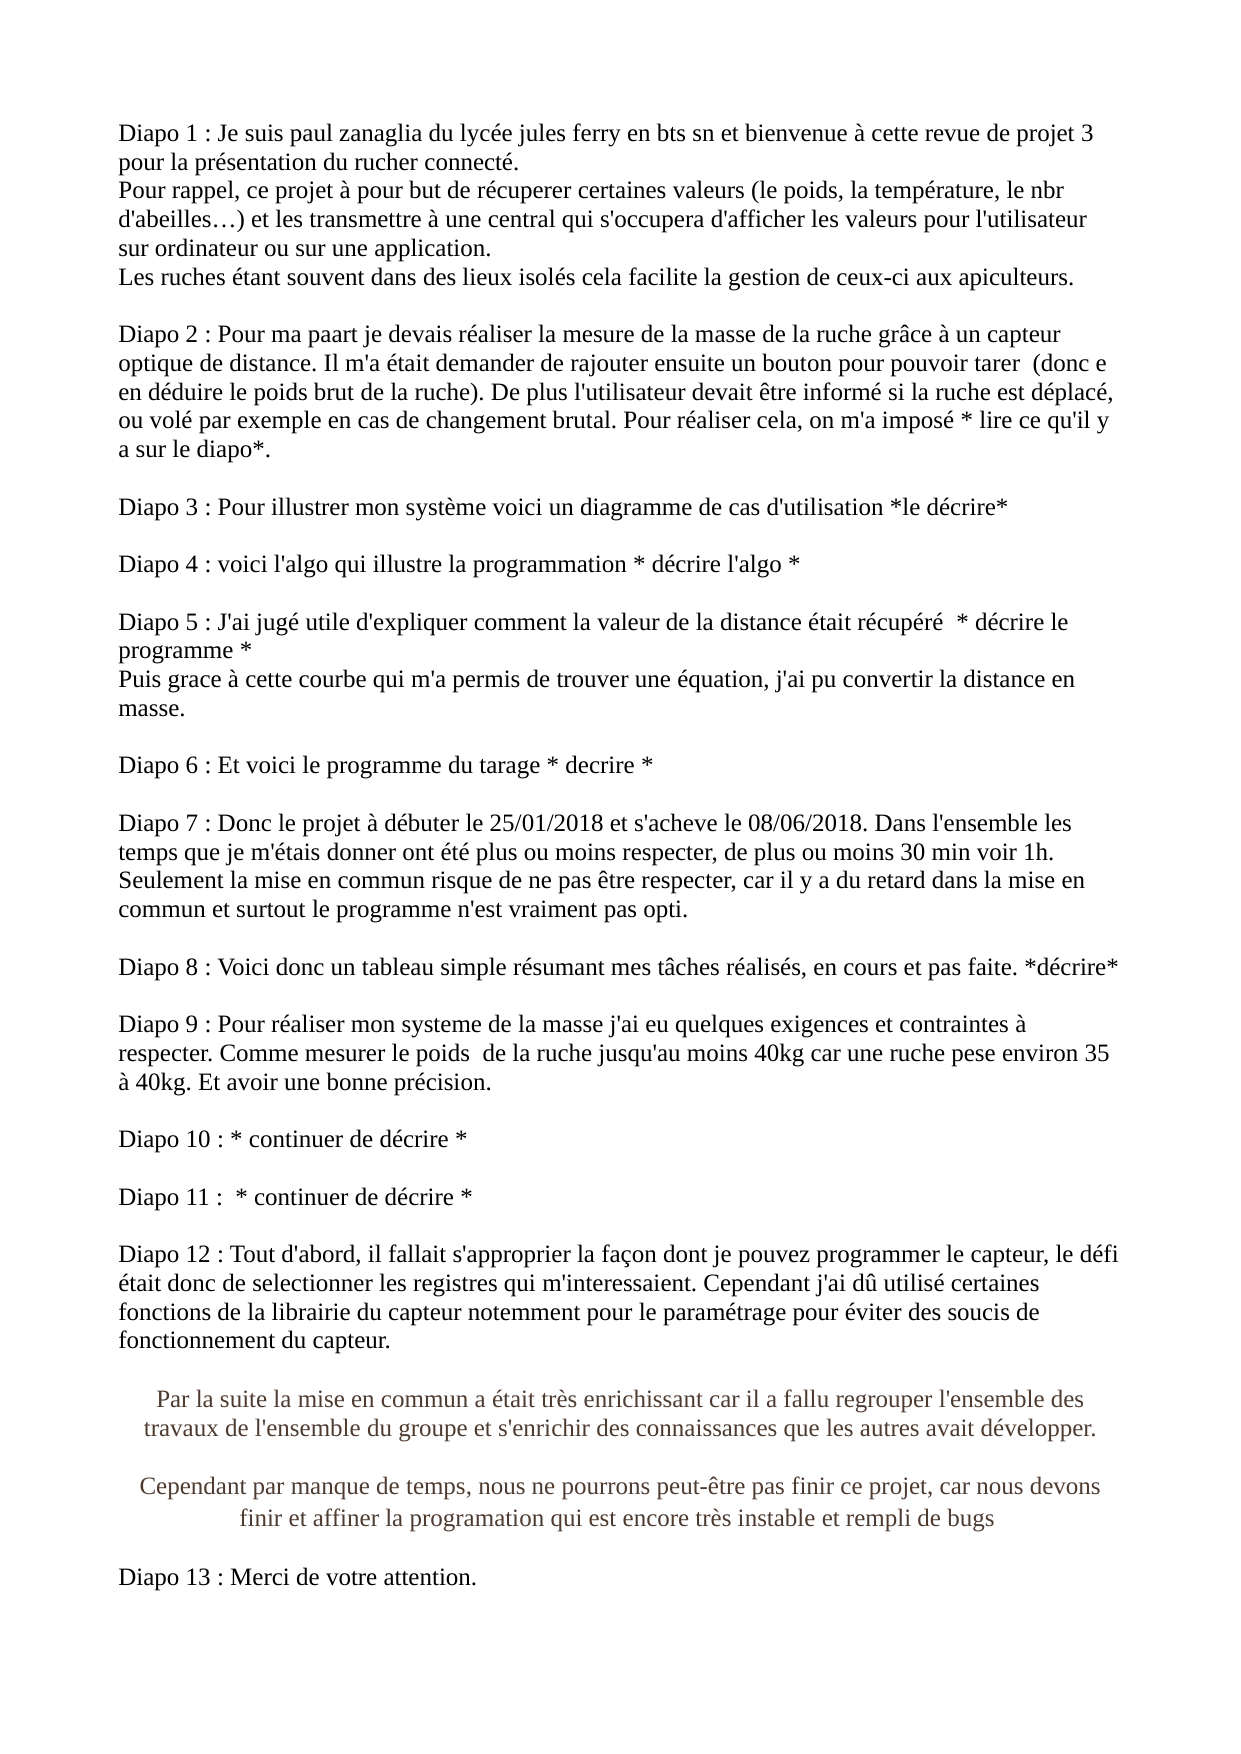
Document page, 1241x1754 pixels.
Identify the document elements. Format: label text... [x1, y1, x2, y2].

text Pour rappel, ce projet à pour but de récuperer certaines valeurs (le poids, la température, le nbr d'abeilles…) et les transmettre à une central qui s'occupera d'afficher les valeurs pour l'utilisateur sur ordinateur ou sur une application. [118, 176, 1122, 262]
text Diapo 2 : Pour ma paart je devais réaliser la mesure de la masse de la ruche grâce à un capteur optique de distance. Il m'a était demander de rajouter ensuite un bouton pour pouvoir tarer (donc e en déduire le poids brut de la ruche). De plus l'utilisateur devait être informé si la ruche est déplacé, ou volé par exemple en cas de changement brutal. Pour réaliser cela, on m'a imposé * lire ce qu'il y a sur le diapo*. [118, 319, 1122, 463]
text Diapo 10 : * continuer de décrire * [118, 1124, 1122, 1153]
text Les ruches étant souvent dans des lieux isolés cela facilite la gestion de ceux-ci aux apiculteurs. [118, 262, 1122, 291]
text Diapo 1 : Je suis paul zanaglia du lycée jules ferry en bts sn et bienvenue à cette revue de projet 3 pour la présentation du rucher connecté. [118, 118, 1122, 176]
text Diapo 12 : Tout d'abord, il fallait s'approprier la façon dont je pouvez programmer le capteur, le défi était donc de selectionner les registres qui m'interessaient. Cependant j'ai dû utilisé certaines fonctions de la librairie du capteur notemment pour le paramétrage pour éviter des soucis de fonctionnement du capteur. [118, 1239, 1122, 1354]
text Diapo 11 : * continuer de décrire * [118, 1182, 1122, 1211]
text Par la suite la mise en commun a était très enrichissant car il a fallu regrouper l'ensemble des travaux de l'ensemble du groupe et s'enrichir des connaissances que les autres avait développer. [118, 1384, 1122, 1441]
text Diapo 5 : J'ai jugé utile d'expliquer comment la valeur de la distance était récupéré * décrire le programme * [118, 607, 1122, 664]
text Puis grace à cette courbe qui m'a permis de trouver une équation, j'ai pu convertir la distance en masse. [118, 664, 1122, 722]
text Diapo 6 : Et voici le programme du tarage * decrire * [118, 751, 1122, 779]
text Diapo 3 : Pour illustrer mon système voici un diagramme de cas d'utilisation *le décrire* [118, 492, 1122, 521]
text Diapo 8 : Voici donc un tableau simple résumant mes tâches réalisés, en cours et pas faite. *décrire* [118, 952, 1122, 981]
text Diapo 4 : voici l'algo qui illustre la programmation * décrire l'algo * [118, 521, 1122, 578]
text Diapo 9 : Pour réaliser mon systeme de la masse j'ai eu quelques exigences et contraintes à respecter. Comme mesurer le poids de la ruche jusqu'au moins 40kg car une ruche pese environ 35 à 40kg. Et avoir une bonne précision. [118, 1009, 1122, 1096]
text Diapo 7 : Donc le projet à débuter le 25/01/2018 et s'acheve le 08/06/2018. Dans l'ensemble les temps que je m'étais donner ont été plus ou moins respecter, de plus ou moins 30 min voir 1h. Seulement la mise en commun risque de ne pas être respecter, car il y a du retard dans la mise en commun et surtout le programme n'est vraiment pas opti. [118, 808, 1122, 923]
text Cependant par manque de temps, nous ne pourrons peut-être pas finir ce projet, car nous devons finir et affiner la programation qui est encore très instable et rempli de bugs [118, 1471, 1122, 1534]
text Diapo 13 : Merci de votre attention. [118, 1562, 1122, 1591]
